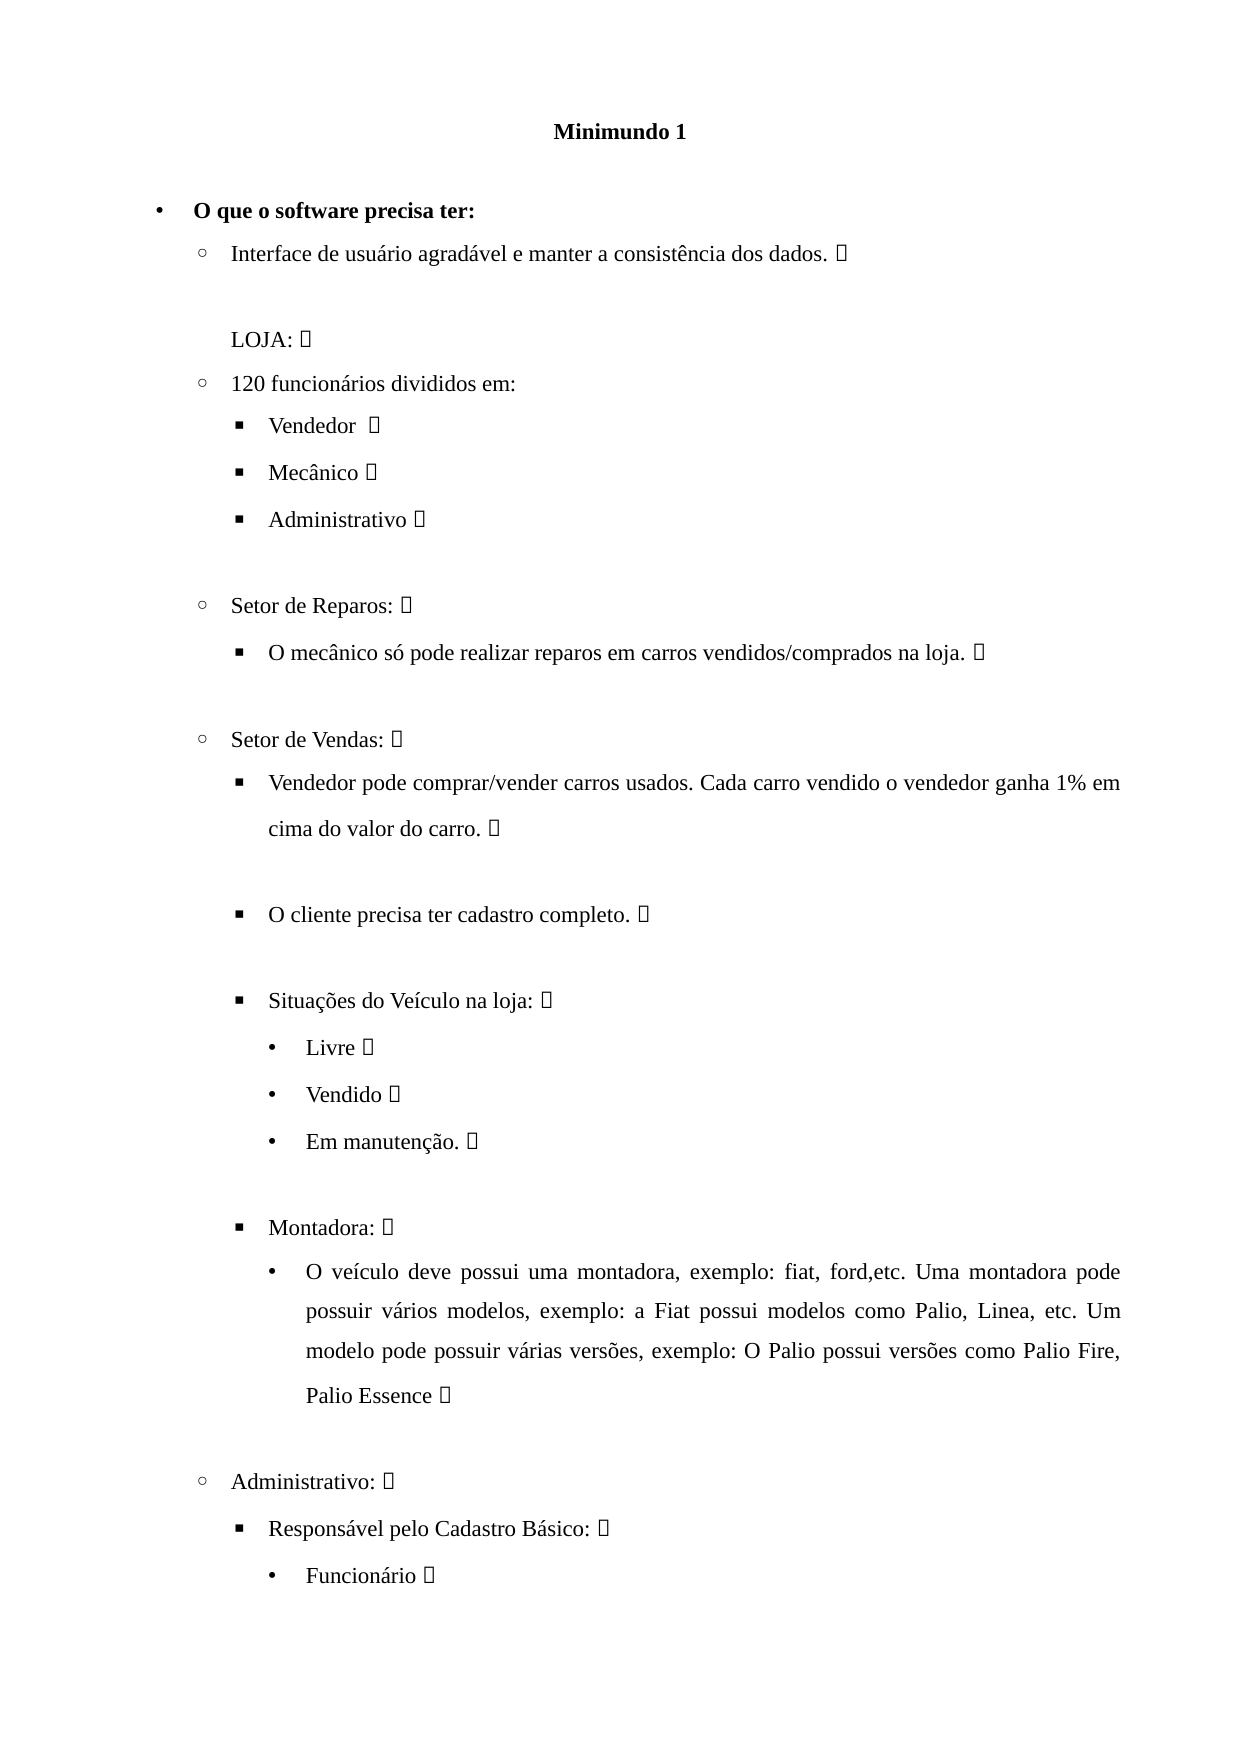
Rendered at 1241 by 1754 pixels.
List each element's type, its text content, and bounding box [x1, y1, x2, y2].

list Vendedor  [231, 409, 1122, 441]
list Situações do Veículo na loja:  [231, 984, 1122, 1015]
list Interface de usuário agradável e manter a consistência dos dados.  [193, 237, 1122, 268]
list Vendido  [268, 1078, 1122, 1109]
list Em manutenção.  [268, 1125, 1122, 1156]
list O cliente precisa ter cadastro completo.  [231, 898, 1122, 929]
list O veículo deve possui uma montadora, exemplo: fiat, ford,etc. Uma montadora pode possuir vários modelos, exemplo: a Fiat possui modelos como Palio, Linea, etc. Um modelo pode possuir várias versões, exemplo: O Palio possui versões como Palio Fire, Palio Essence  [268, 1258, 1122, 1410]
list O mecânico só pode realizar reparos em carros vendidos/comprados na loja.  [231, 636, 1122, 667]
list Setor de Reparos:  [193, 589, 1122, 621]
list LOJA:  [193, 323, 1122, 354]
list Administrativo:  [193, 1465, 1122, 1497]
list 120 funcionários divididos em: [193, 370, 1122, 396]
list Mecânico  [231, 456, 1122, 487]
text Minimundo 1 [118, 118, 1122, 144]
list O que o software precisa ter: [156, 197, 1122, 223]
list Vendedor pode comprar/vender carros usados. Cada carro vendido o vendedor ganha 1% em cima do valor do carro.  [231, 769, 1122, 843]
list Livre  [268, 1031, 1122, 1062]
list Administrativo  [231, 503, 1122, 534]
list Montadora:  [231, 1211, 1122, 1242]
list Setor de Vendas:  [193, 723, 1122, 754]
list Funcionário  [268, 1559, 1122, 1590]
list Responsável pelo Cadastro Básico:  [231, 1512, 1122, 1543]
